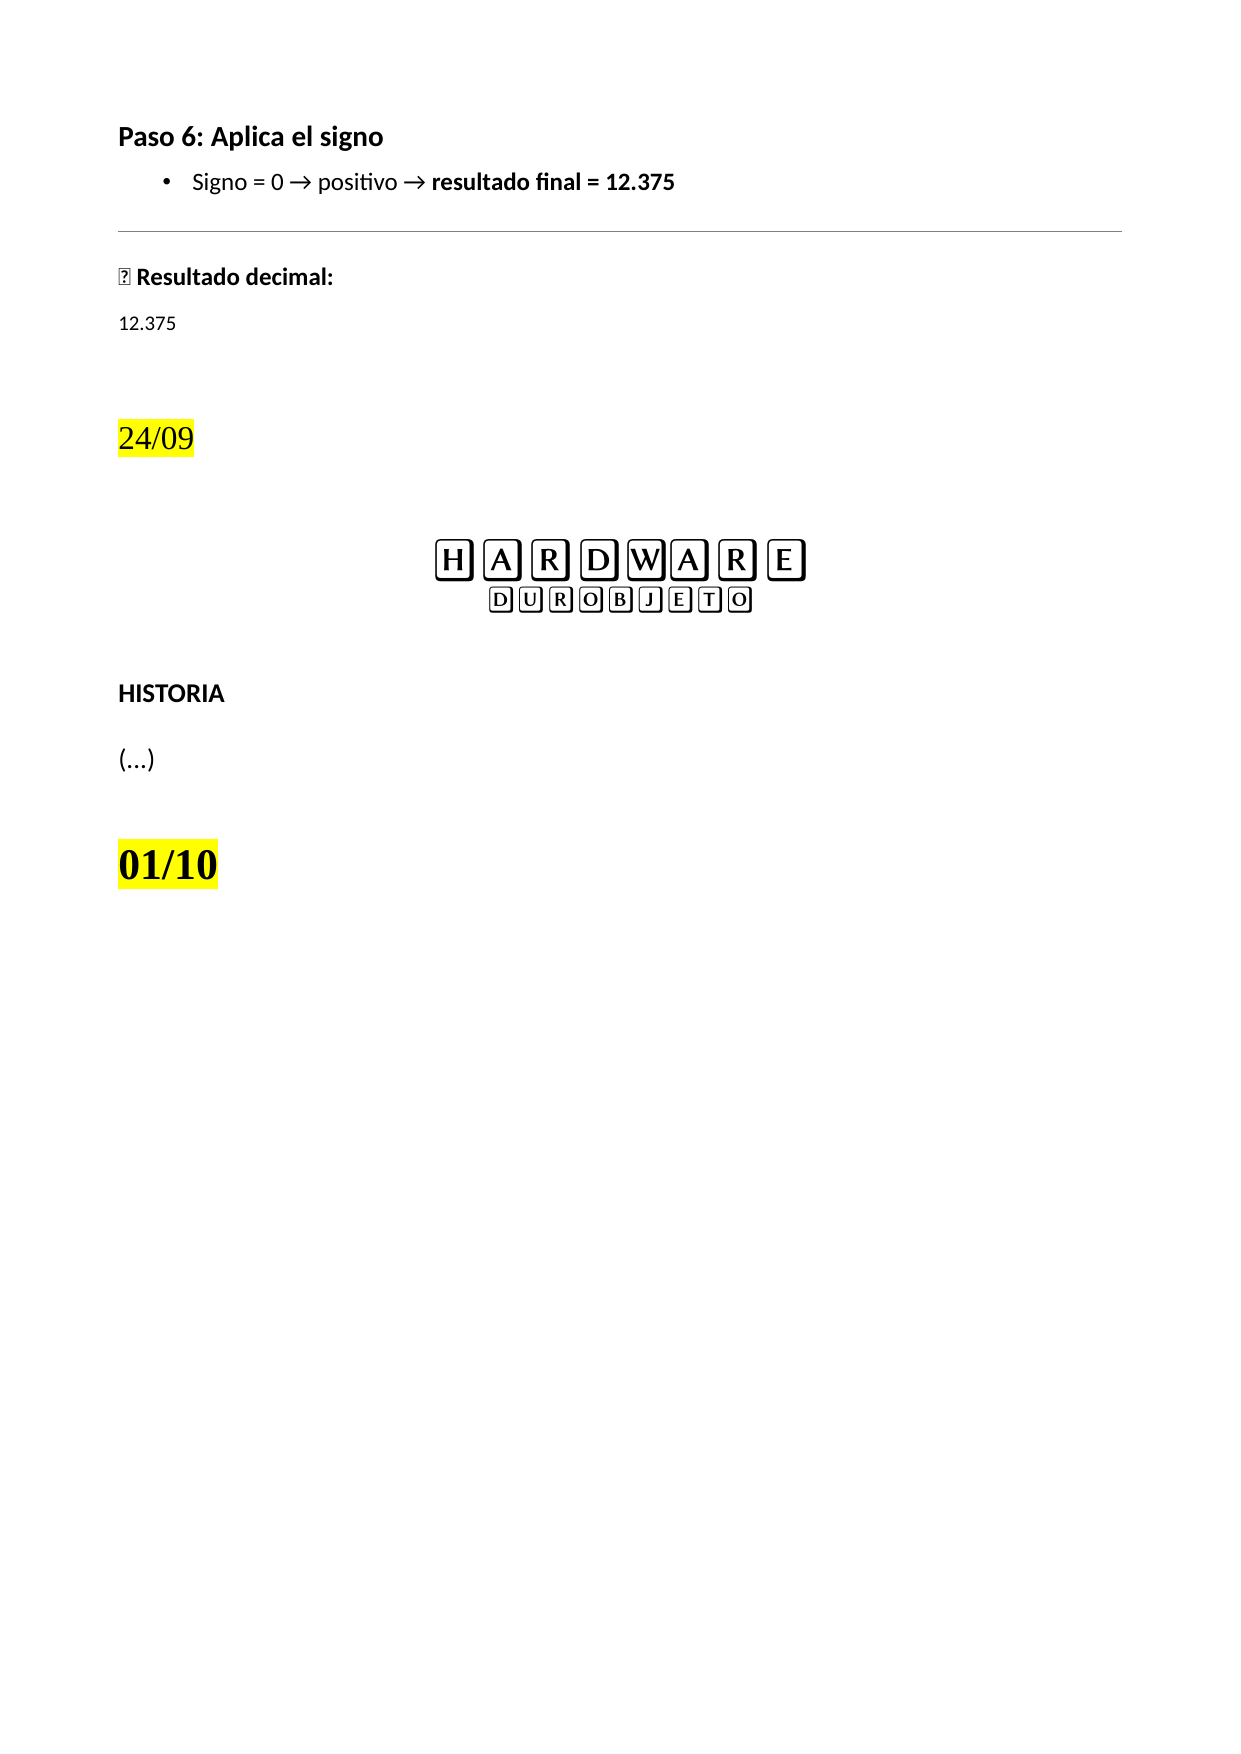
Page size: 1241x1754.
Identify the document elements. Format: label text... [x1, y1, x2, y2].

text HARDWARE [118, 534, 1122, 583]
text 01/10 [118, 839, 1122, 889]
text DUROBJETO [118, 583, 1122, 614]
subtitle Paso 6: Aplica el signo [118, 118, 1122, 154]
text HISTORIA [118, 676, 1122, 709]
text (...) [118, 742, 1122, 775]
text 24/09 [118, 419, 1122, 457]
list Signo = 0 → positivo → resultado final = 12.375 [162, 166, 1122, 197]
text 12.375 [118, 311, 1122, 336]
text ✅ Resultado decimal: [118, 261, 1122, 292]
